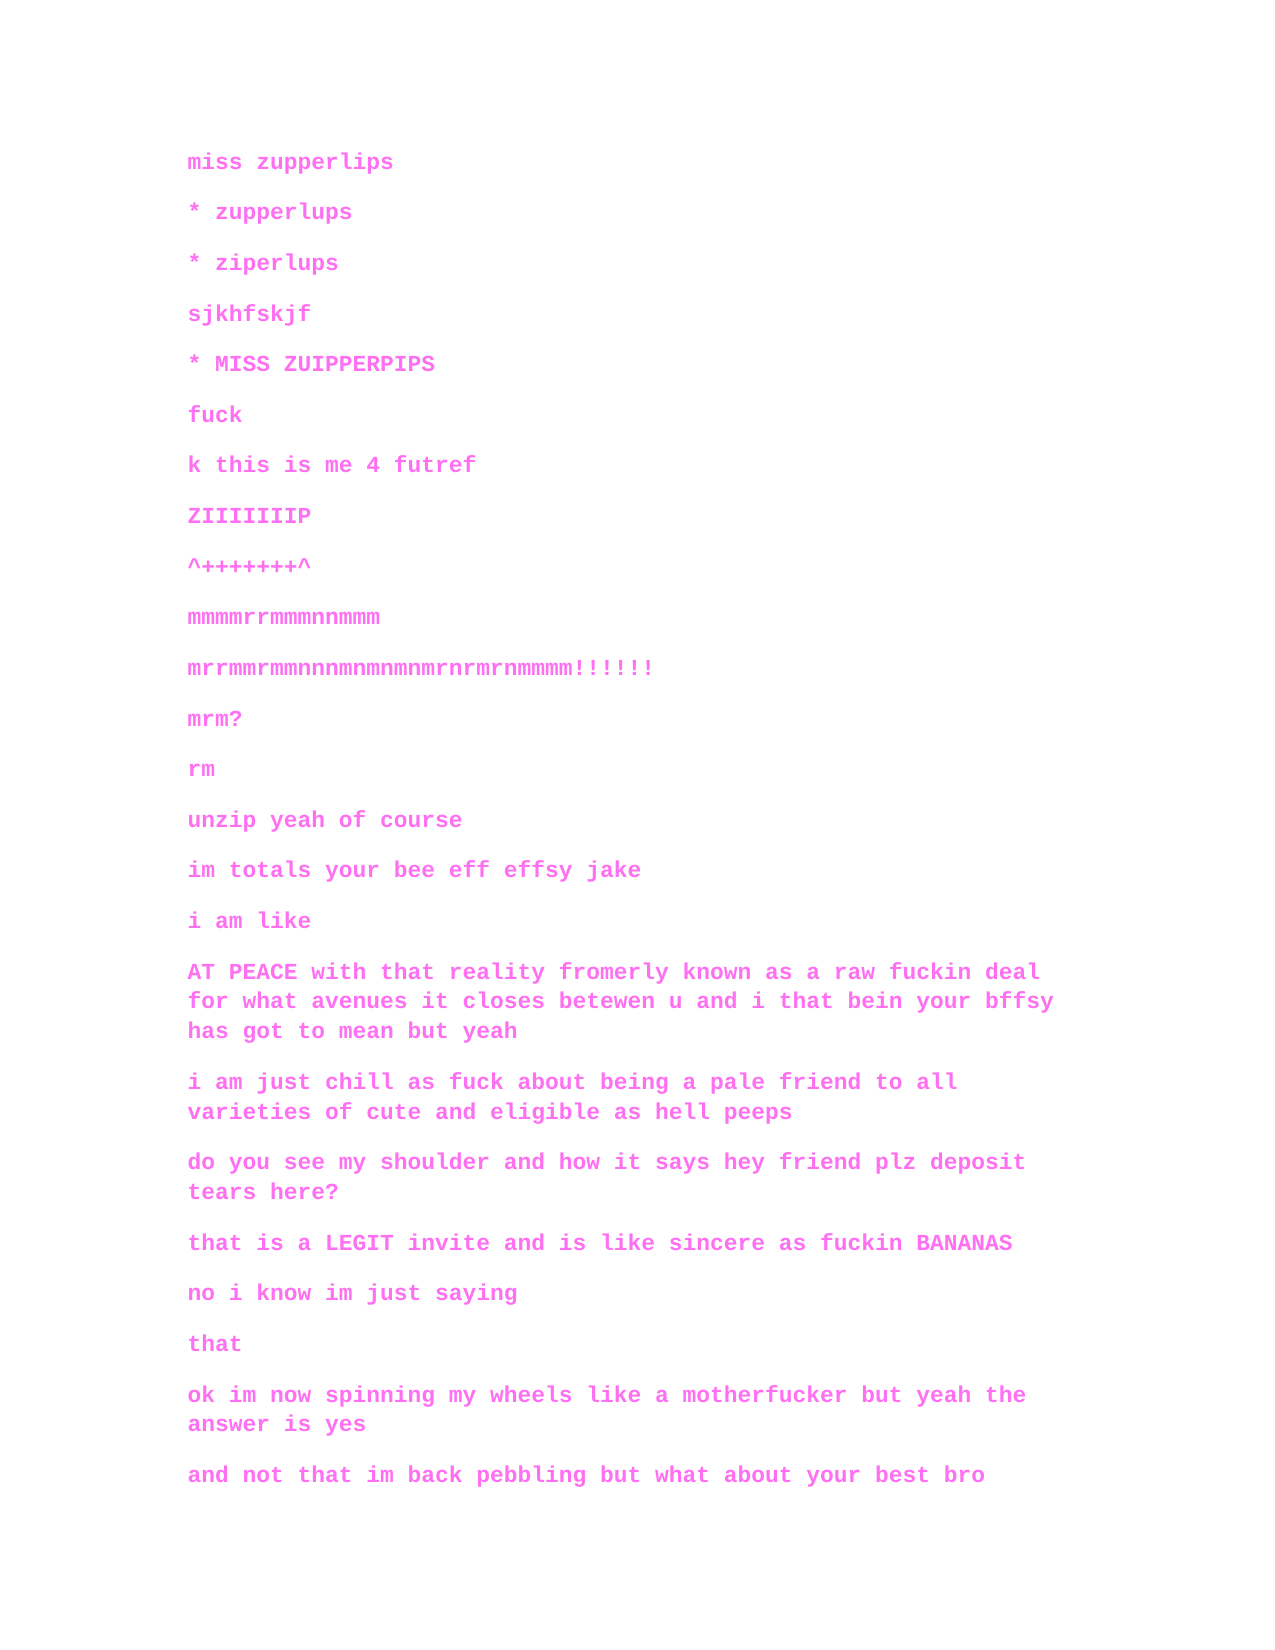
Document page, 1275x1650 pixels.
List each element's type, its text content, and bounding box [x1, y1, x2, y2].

text that is a LEGIT invite and is like sincere as fuckin BANANAS [187, 1231, 1087, 1257]
text mrm? [187, 707, 1087, 733]
text mmmmrrmmmnnmmm [187, 606, 1087, 632]
text mrrmmrmmnnnmnmnmnmrnrmrnmmmm!!!!!! [187, 656, 1087, 682]
text * MISS ZUIPPERPIPS [187, 352, 1087, 378]
text * zupperlups [187, 201, 1087, 227]
text and not that im back pebbling but what about your best bro [187, 1463, 1087, 1489]
text k this is me 4 futref [187, 454, 1087, 480]
text that [187, 1332, 1087, 1358]
text im totals your bee eff effsy jake [187, 859, 1087, 885]
text do you see my shoulder and how it says hey friend plz deposit tears here? [187, 1151, 1087, 1206]
text unzip yeah of course [187, 808, 1087, 834]
text rm [187, 757, 1087, 783]
text i am just chill as fuck about being a pale friend to all varieties of cute and eligible as hell peeps [187, 1070, 1087, 1126]
text ^+++++++^ [187, 555, 1087, 581]
text ok im now spinning my wheels like a motherfucker but yeah the answer is yes [187, 1383, 1087, 1439]
text * ziperlups [187, 251, 1087, 277]
text ZIIIIIIIP [187, 504, 1087, 530]
text miss zupperlips [187, 150, 1087, 176]
text fuck [187, 403, 1087, 429]
text no i know im just saying [187, 1282, 1087, 1308]
text AT PEACE with that reality fromerly known as a raw fuckin deal for what avenues it closes betewen u and i that bein your bffsy has got to mean but yeah [187, 960, 1087, 1046]
text sjkhfskjf [187, 302, 1087, 328]
text i am like [187, 909, 1087, 935]
